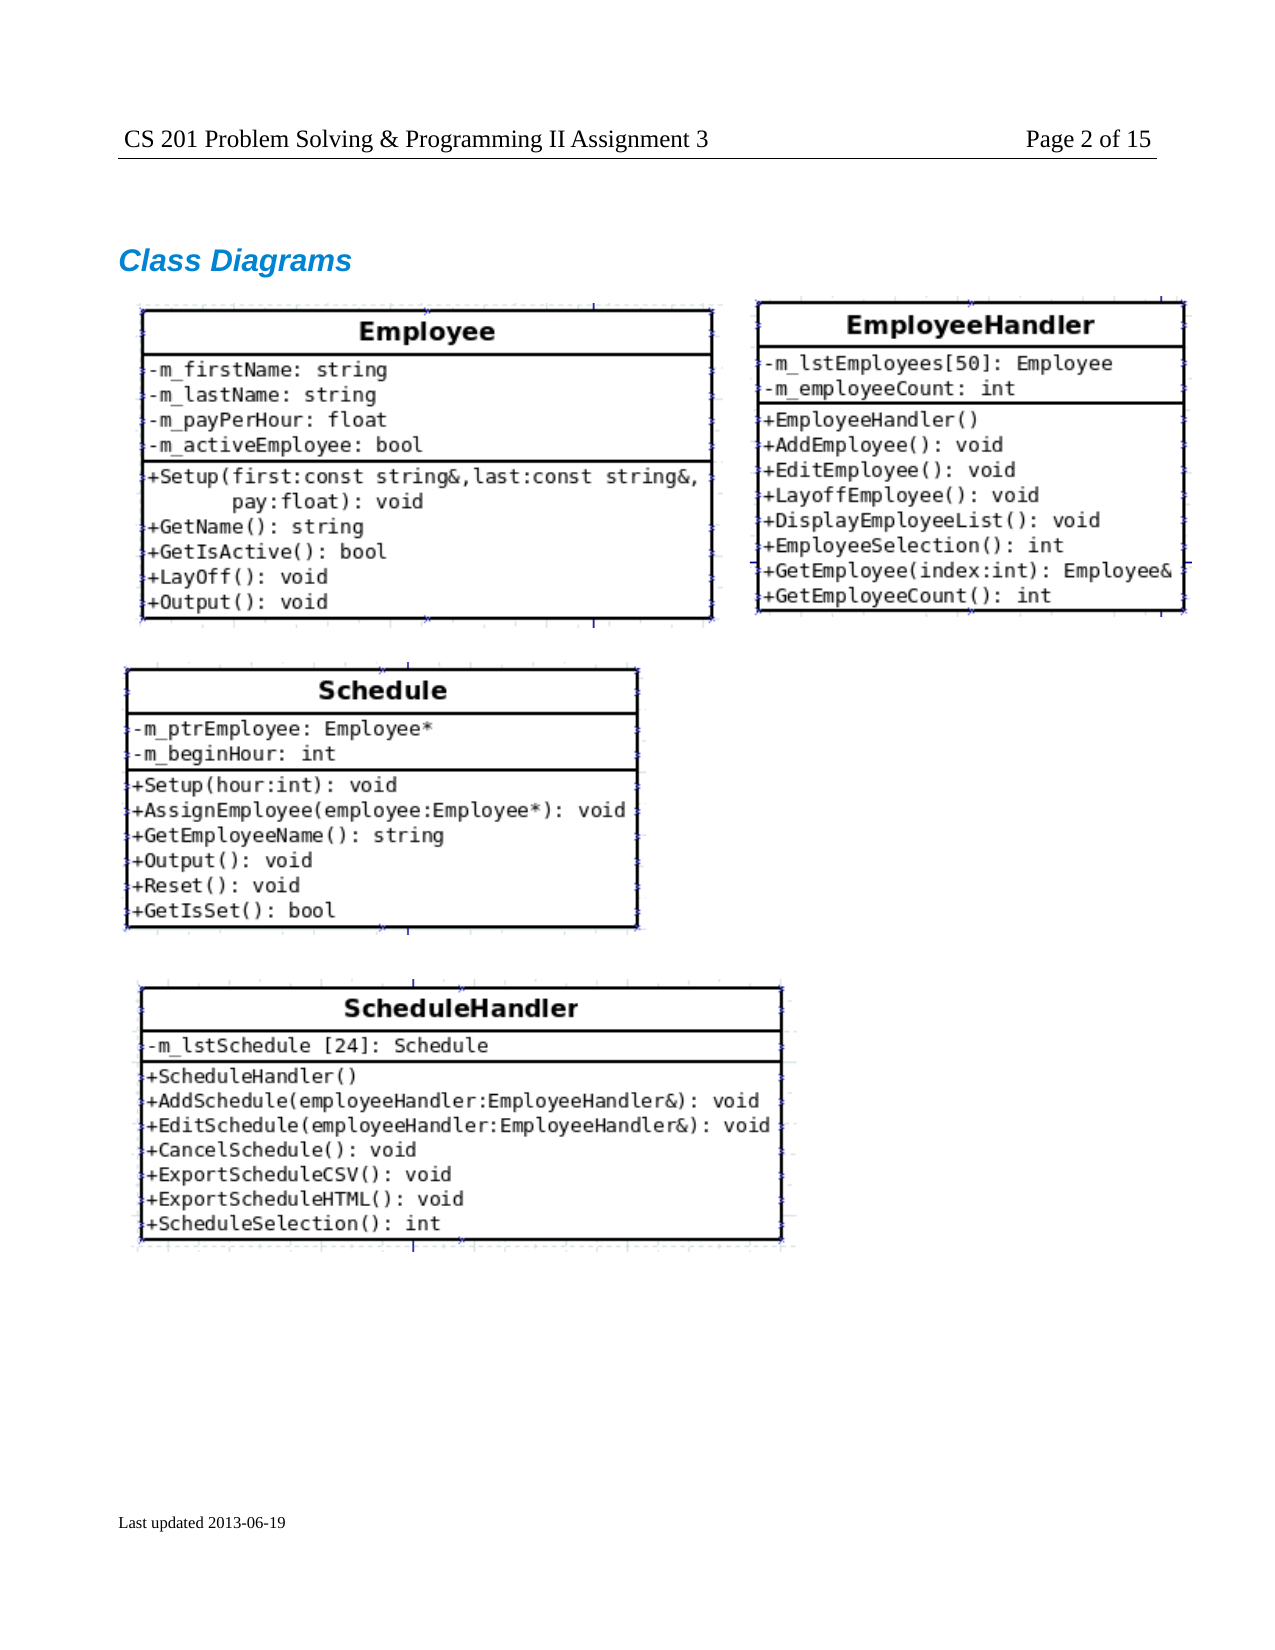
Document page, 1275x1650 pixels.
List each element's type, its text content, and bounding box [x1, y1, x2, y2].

picture [135, 303, 723, 628]
picture [131, 979, 797, 1252]
picture [749, 296, 1192, 617]
picture [121, 662, 647, 935]
subtitle Class Diagrams [118, 242, 1157, 278]
